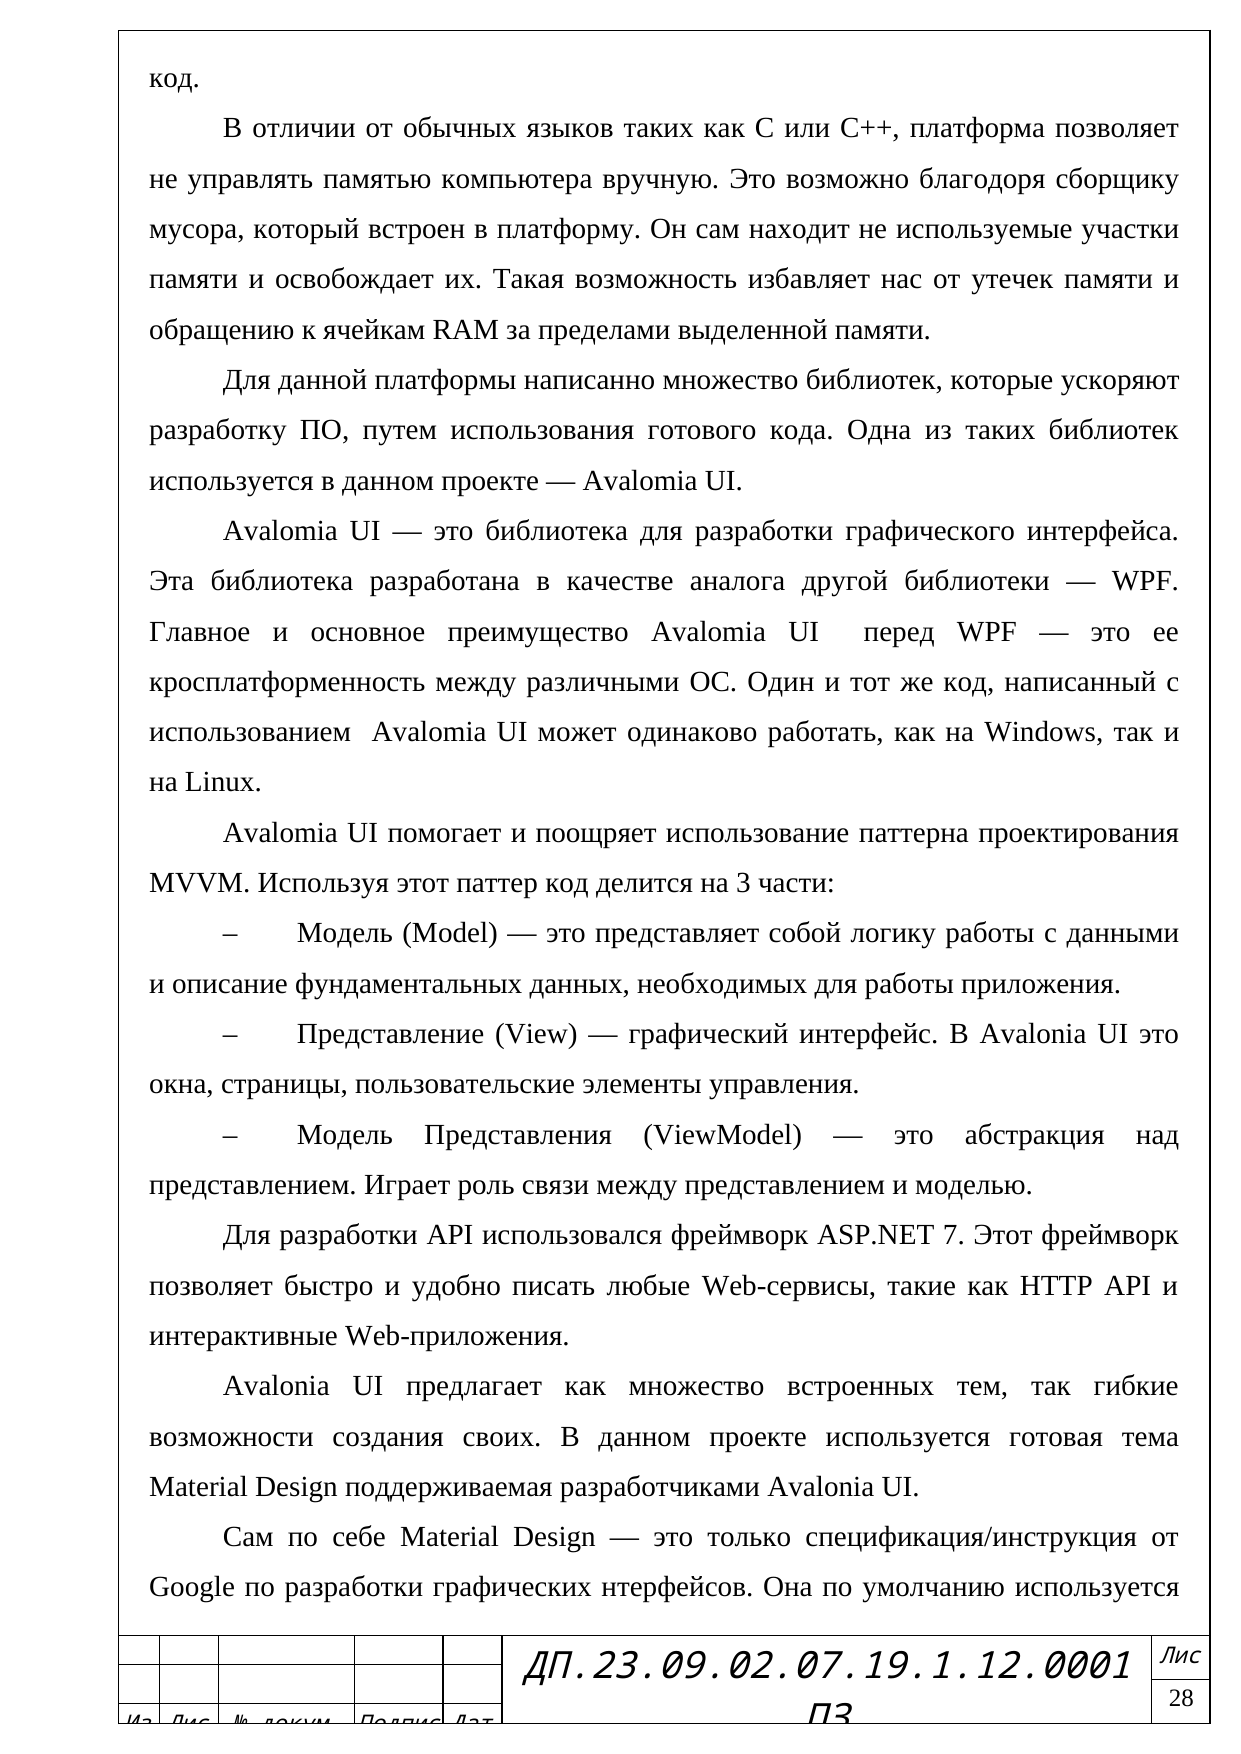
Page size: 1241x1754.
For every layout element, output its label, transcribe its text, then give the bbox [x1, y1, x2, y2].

list код. [149, 60, 1180, 94]
text Avalonia UI предлагает как множество встроенных тем, так гибкие возможности создания своих. В данном проекте используется готовая тема Material Design поддерживаемая разработчиками Avalonia UI. [149, 1368, 1180, 1502]
list Представление (View) — графический интерфейс. В Avalonia UI это окна, страницы, пользовательские элементы управления. [149, 1016, 1180, 1100]
text Avalomia UI — это библиотека для разработки графического интерфейса. Эта библиотека разработана в качестве аналога другой библиотеки — WPF. Главное и основное преимущество Avalomia UI перед WPF — это ее кросплатформенность между различными ОС. Один и тот же код, написанный с использованием Avalomia UI может одинаково работать, как на Windows, так и на Linux. [149, 513, 1180, 798]
list Модель (Model) — это представляет собой логику работы с данными и описание фундаментальных данных, необходимых для работы приложения. [149, 916, 1180, 999]
list Модель Представления (ViewModel) — это абстракция над представлением. Играет роль связи между представлением и моделью. [149, 1117, 1180, 1201]
text Для разработки API использовался фреймворк ASP.NET 7. Этот фреймворк позволяет быстро и удобно писать любые Web-сервисы, такие как HTTP API и интерактивные Web-приложения. [149, 1217, 1180, 1352]
text Для данной платформы написанно множество библиотек, которые ускоряют разработку ПО, путем использования готового кода. Одна из таких библиотек используется в данном проекте — Avalomia UI. [149, 362, 1180, 496]
text Сам по себе Material Design — это только спецификация/инструкция от Google по разработки графических нтерфейсов. Она по умолчанию используется [149, 1519, 1180, 1603]
text Avalomia UI помогает и поощряет использование паттерна проектирования MVVM. Используя этот паттер код делится на 3 части: [149, 815, 1180, 899]
text В отличии от обычных языков таких как C или C++, платформа позволяет не управлять памятью компьютера вручную. Это возможно благодоря сборщику мусора, который встроен в платформу. Он сам находит не используемые участки памяти и освобождает их. Такая возможность избавляет нас от утечек памяти и обращению к ячейкам RAM за пределами выделенной памяти. [149, 111, 1180, 345]
